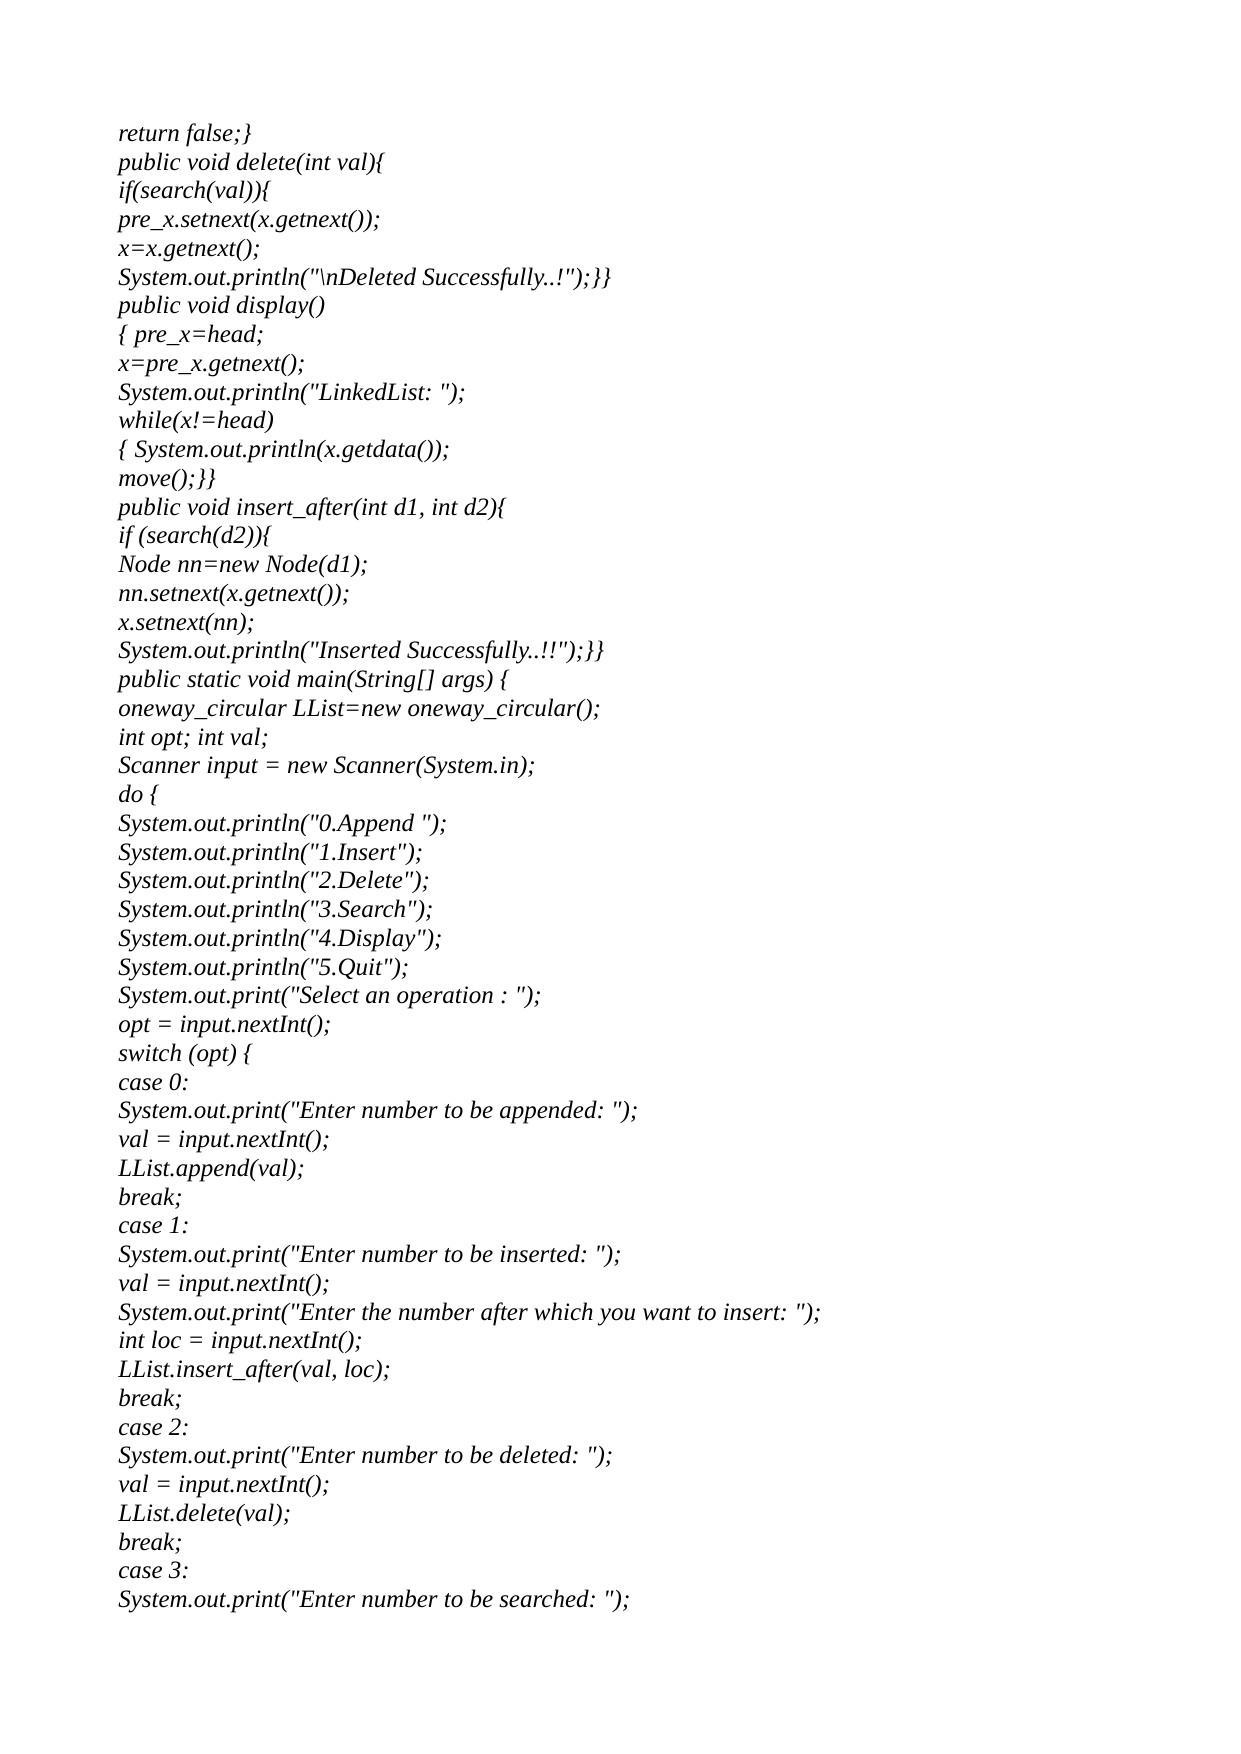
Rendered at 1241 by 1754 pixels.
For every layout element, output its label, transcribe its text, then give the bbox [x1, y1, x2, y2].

text Node nn=new Node(d1); [118, 549, 1122, 578]
text System.out.println("0.Append "); [118, 808, 1122, 837]
text public void delete(int val){ [118, 147, 1122, 176]
text System.out.print("Enter number to be appended: "); [118, 1096, 1122, 1124]
text do { [118, 779, 1122, 808]
text break; [118, 1527, 1122, 1556]
text int loc = input.nextInt(); [118, 1326, 1122, 1354]
text case 2: [118, 1412, 1122, 1441]
text x.setnext(nn); [118, 607, 1122, 636]
text case 1: [118, 1211, 1122, 1239]
text opt = input.nextInt(); [118, 1009, 1122, 1038]
text System.out.println("LinkedList: "); [118, 377, 1122, 406]
text oneway_circular LList=new oneway_circular(); [118, 693, 1122, 722]
text return false;} [118, 118, 1122, 147]
text System.out.println("4.Display"); [118, 923, 1122, 952]
text if(search(val)){ [118, 176, 1122, 204]
text System.out.println("3.Search"); [118, 894, 1122, 923]
text { pre_x=head; [118, 319, 1122, 348]
text pre_x.setnext(x.getnext()); [118, 204, 1122, 233]
text LList.delete(val); [118, 1498, 1122, 1527]
text val = input.nextInt(); [118, 1469, 1122, 1498]
text break; [118, 1182, 1122, 1211]
text public void insert_after(int d1, int d2){ [118, 492, 1122, 521]
text public void display() [118, 291, 1122, 319]
text System.out.print("Enter the number after which you want to insert: "); [118, 1297, 1122, 1326]
text System.out.println("Inserted Successfully..!!");}} [118, 636, 1122, 664]
text public static void main(String[] args) { [118, 664, 1122, 693]
text move();}} [118, 463, 1122, 492]
text nn.setnext(x.getnext()); [118, 578, 1122, 607]
text System.out.print("Select an operation : "); [118, 981, 1122, 1009]
text x=pre_x.getnext(); [118, 348, 1122, 377]
text case 0: [118, 1067, 1122, 1096]
text LList.insert_after(val, loc); [118, 1354, 1122, 1383]
text switch (opt) { [118, 1038, 1122, 1067]
text break; [118, 1383, 1122, 1412]
text val = input.nextInt(); [118, 1124, 1122, 1153]
text System.out.println("\nDeleted Successfully..!");}} [118, 262, 1122, 291]
text LList.append(val); [118, 1153, 1122, 1182]
text { System.out.println(x.getdata()); [118, 434, 1122, 463]
text System.out.print("Enter number to be inserted: "); [118, 1239, 1122, 1268]
text x=x.getnext(); [118, 233, 1122, 262]
text System.out.print("Enter number to be searched: "); [118, 1584, 1122, 1613]
text System.out.println("5.Quit"); [118, 952, 1122, 981]
text System.out.println("1.Insert"); [118, 837, 1122, 866]
text while(x!=head) [118, 406, 1122, 434]
text System.out.print("Enter number to be deleted: "); [118, 1441, 1122, 1469]
text if (search(d2)){ [118, 521, 1122, 549]
text int opt; int val; [118, 722, 1122, 751]
text case 3: [118, 1556, 1122, 1584]
text System.out.println("2.Delete"); [118, 866, 1122, 894]
text Scanner input = new Scanner(System.in); [118, 751, 1122, 779]
text val = input.nextInt(); [118, 1268, 1122, 1297]
